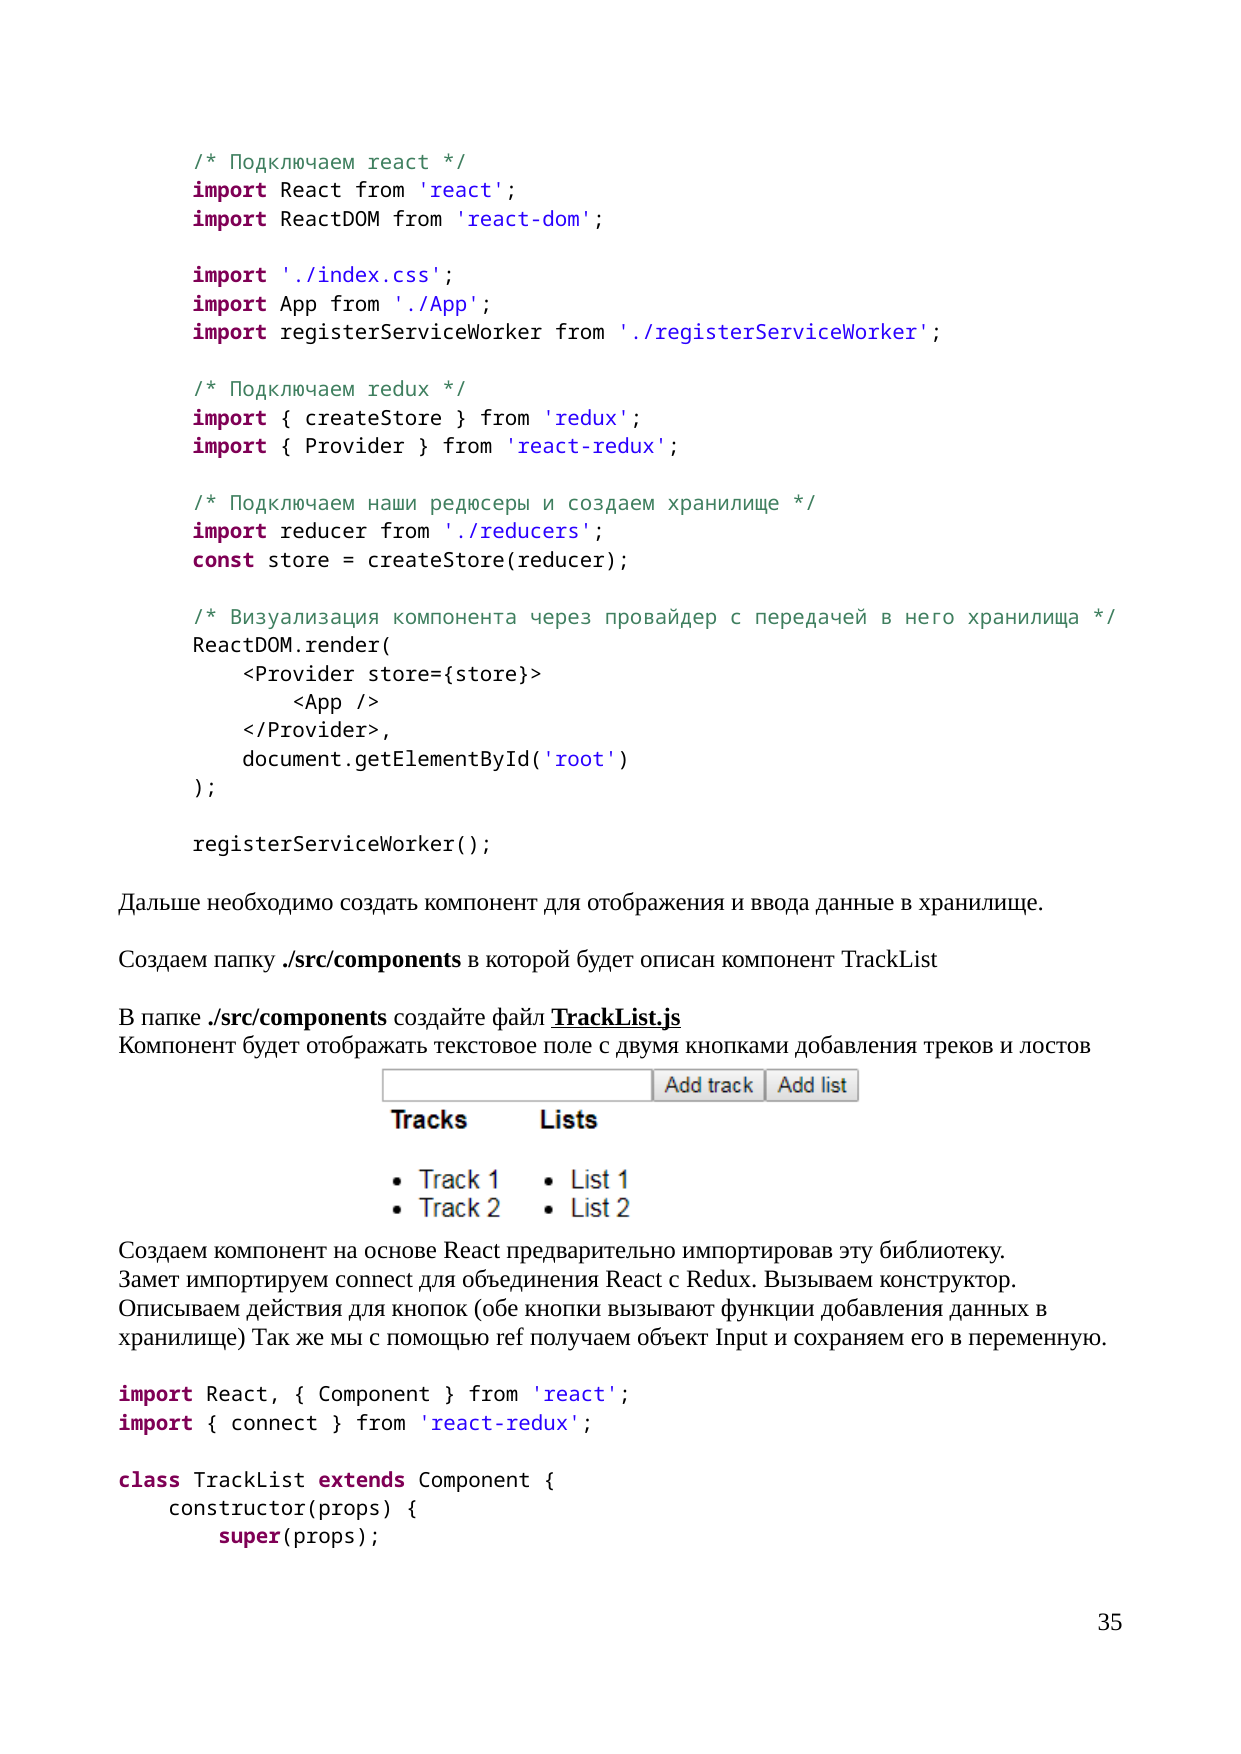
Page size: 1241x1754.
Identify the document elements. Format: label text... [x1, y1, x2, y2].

text import registerServiceWorker from './registerServiceWorker'; [192, 317, 1122, 346]
text <App /> [192, 687, 1122, 716]
text Дальше необходимо создать компонент для отображения и ввода данные в хранилище. [118, 887, 1122, 915]
text constructor(props) { [118, 1493, 1122, 1522]
text import { Provider } from 'react-redux'; [192, 431, 1122, 460]
text registerServiceWorker(); [192, 829, 1122, 858]
text class TrackList extends Component { [118, 1465, 1122, 1493]
text import React, { Component } from 'react'; [118, 1379, 1122, 1408]
text <Provider store={store}> [192, 659, 1122, 687]
text super(props); [118, 1522, 1122, 1550]
text import { createStore } from 'redux'; [192, 403, 1122, 431]
picture [373, 1059, 867, 1236]
text import React from 'react'; [192, 175, 1122, 204]
text Компонент будет отображать текстовое поле с двумя кнопками добавления треков и лостов [118, 1030, 1122, 1059]
text В папке ./src/components создайте файл TrackList.js [118, 1002, 1122, 1030]
text ReactDOM.render( [192, 630, 1122, 659]
text import { connect } from 'react-redux'; [118, 1408, 1122, 1436]
text const store = createStore(reducer); [192, 545, 1122, 573]
text Создаем папку ./src/components в которой будет описан компонент TrackList [118, 944, 1122, 973]
text ); [192, 772, 1122, 801]
text /* Подключаем react */ [192, 147, 1122, 175]
text Создаем компонент на основе React предварительно импортировав эту библиотеку. [118, 1059, 1122, 1264]
text import ReactDOM from 'react-dom'; [192, 204, 1122, 232]
text </Provider>, [192, 716, 1122, 744]
text import reducer from './reducers'; [192, 517, 1122, 545]
text Замет импортируем connect для объединения React с Redux. Вызываем конструктор. Описываем действия для кнопок (обе кнопки вызывают функции добавления данных в хранилище) Так же мы с помощью ref получаем объект Input и сохраняем его в переменную. [118, 1264, 1122, 1351]
text /* Подключаем наши редюсеры и создаем хранилище */ [192, 488, 1122, 517]
text document.getElementById('root') [192, 744, 1122, 772]
text import App from './App'; [192, 289, 1122, 317]
text /* Визуализация компонента через провайдер с передачей в него хранилища */ [192, 602, 1122, 630]
text /* Подключаем redux */ [192, 374, 1122, 403]
text import './index.css'; [192, 261, 1122, 289]
